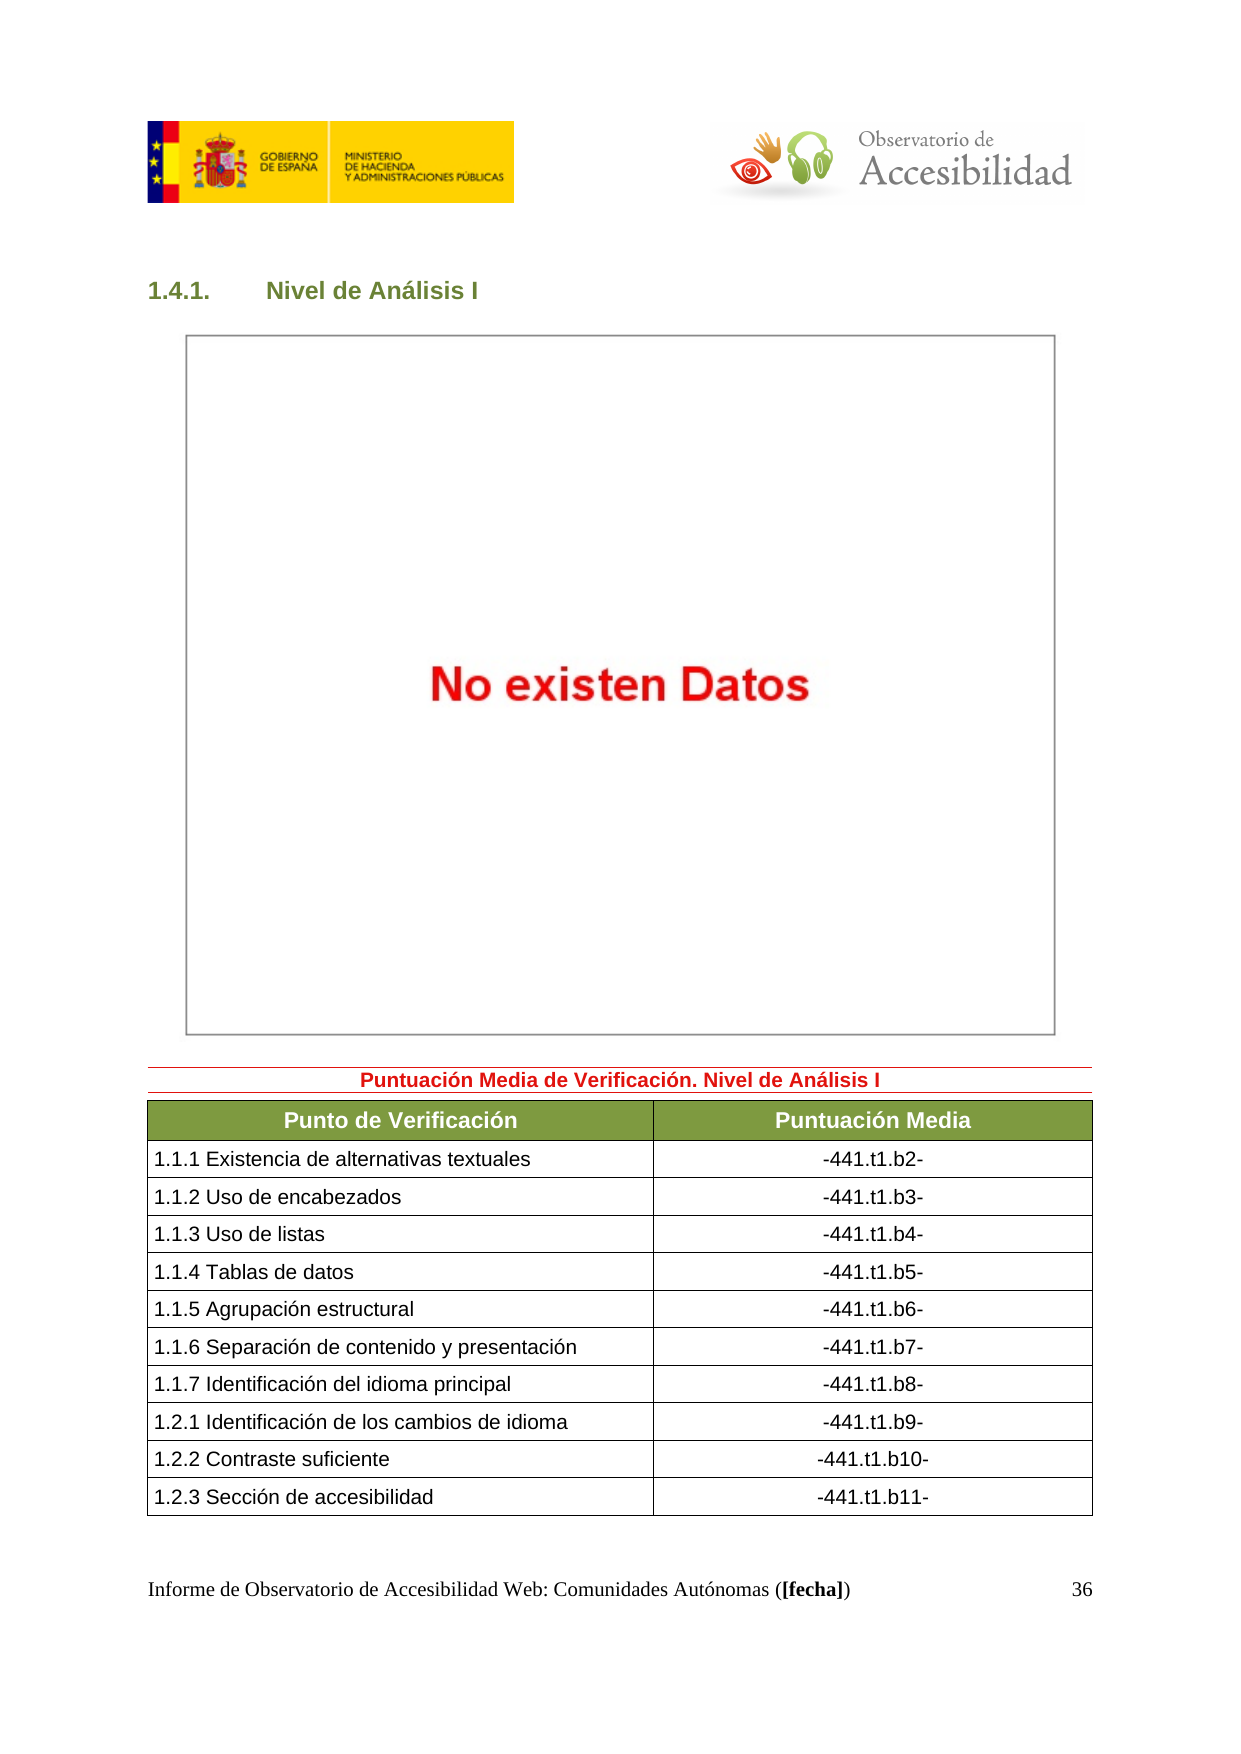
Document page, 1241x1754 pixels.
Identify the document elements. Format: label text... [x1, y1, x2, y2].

table_cell -441.t1.b2- [654, 1141, 1092, 1177]
table_cell -441.t1.b8- [654, 1366, 1092, 1402]
table_cell -441.t1.b9- [654, 1403, 1092, 1440]
picture [178, 332, 1062, 1042]
table_cell -441.t1.b11- [654, 1478, 1092, 1515]
table_cell 1.2.3 Sección de accesibilidad [148, 1478, 653, 1515]
text Puntuación Media de Verificación. Nivel de Análisis I [148, 1068, 1092, 1092]
table_header Punto de Verificación [148, 1101, 653, 1140]
list Nivel de Análisis I [148, 276, 1092, 304]
table_cell 1.1.3 Uso de listas [148, 1216, 653, 1252]
table_cell -441.t1.b10- [654, 1441, 1092, 1477]
table_cell 1.1.5 Agrupación estructural [148, 1291, 653, 1327]
table_cell 1.1.2 Uso de encabezados [148, 1178, 653, 1215]
table_cell 1.1.4 Tablas de datos [148, 1253, 653, 1290]
table_cell -441.t1.b7- [654, 1328, 1092, 1365]
table_cell -441.t1.b6- [654, 1291, 1092, 1327]
table_cell 1.2.2 Contraste suficiente [148, 1441, 653, 1477]
picture [147, 121, 514, 203]
table_cell -441.t1.b5- [654, 1253, 1092, 1290]
picture [710, 122, 1086, 205]
table_cell 1.1.1 Existencia de alternativas textuales [148, 1141, 653, 1177]
table_cell -441.t1.b4- [654, 1216, 1092, 1252]
table_cell 1.2.1 Identificación de los cambios de idioma [148, 1403, 653, 1440]
table_header Puntuación Media [654, 1101, 1092, 1140]
table_cell 1.1.7 Identificación del idioma principal [148, 1366, 653, 1402]
table_cell -441.t1.b3- [654, 1178, 1092, 1215]
table_cell 1.1.6 Separación de contenido y presentación [148, 1328, 653, 1365]
